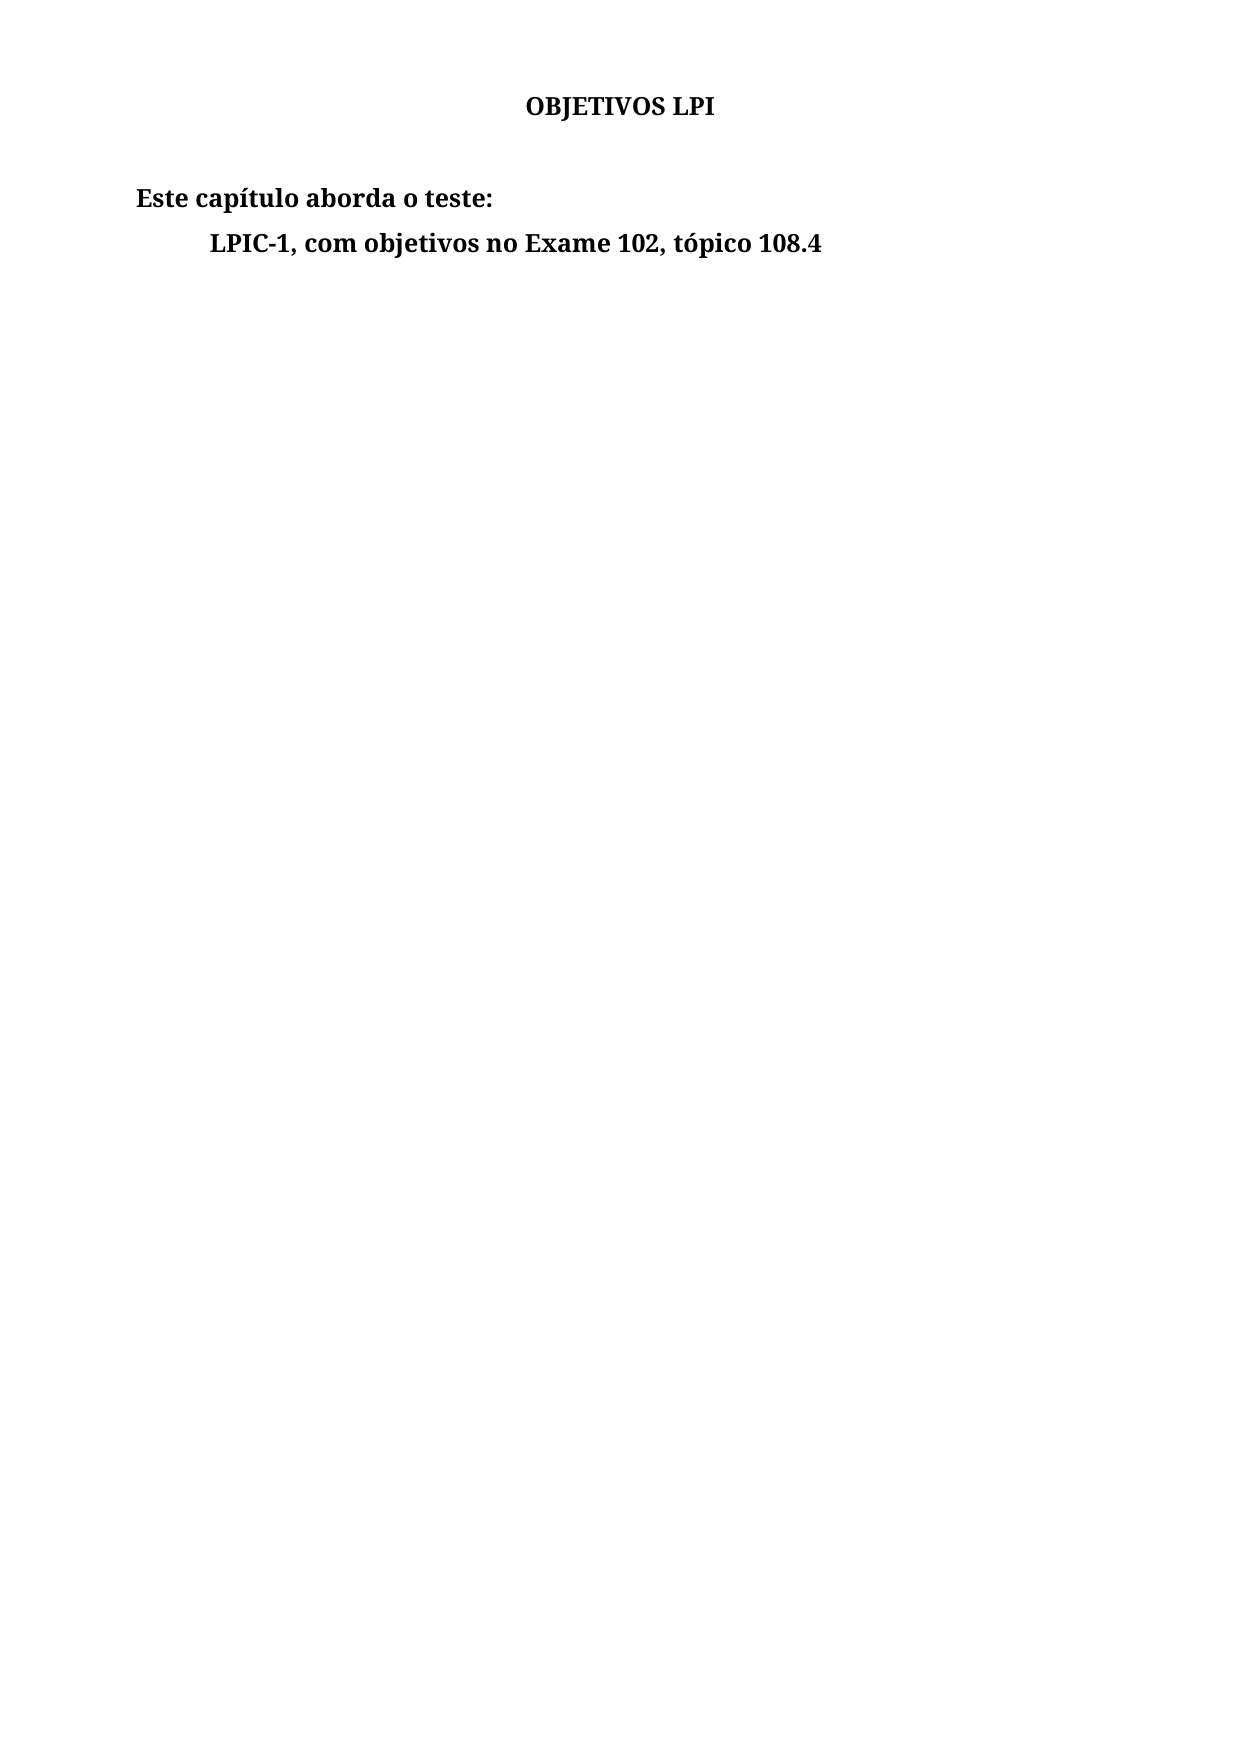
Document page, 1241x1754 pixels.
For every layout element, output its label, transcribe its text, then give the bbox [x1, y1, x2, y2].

text Este capítulo aborda o teste: [136, 180, 1104, 214]
text OBJETIVOS LPI [136, 89, 1104, 123]
text LPIC-1, com objetivos no Exame 102, tópico 108.4 [136, 226, 1104, 260]
